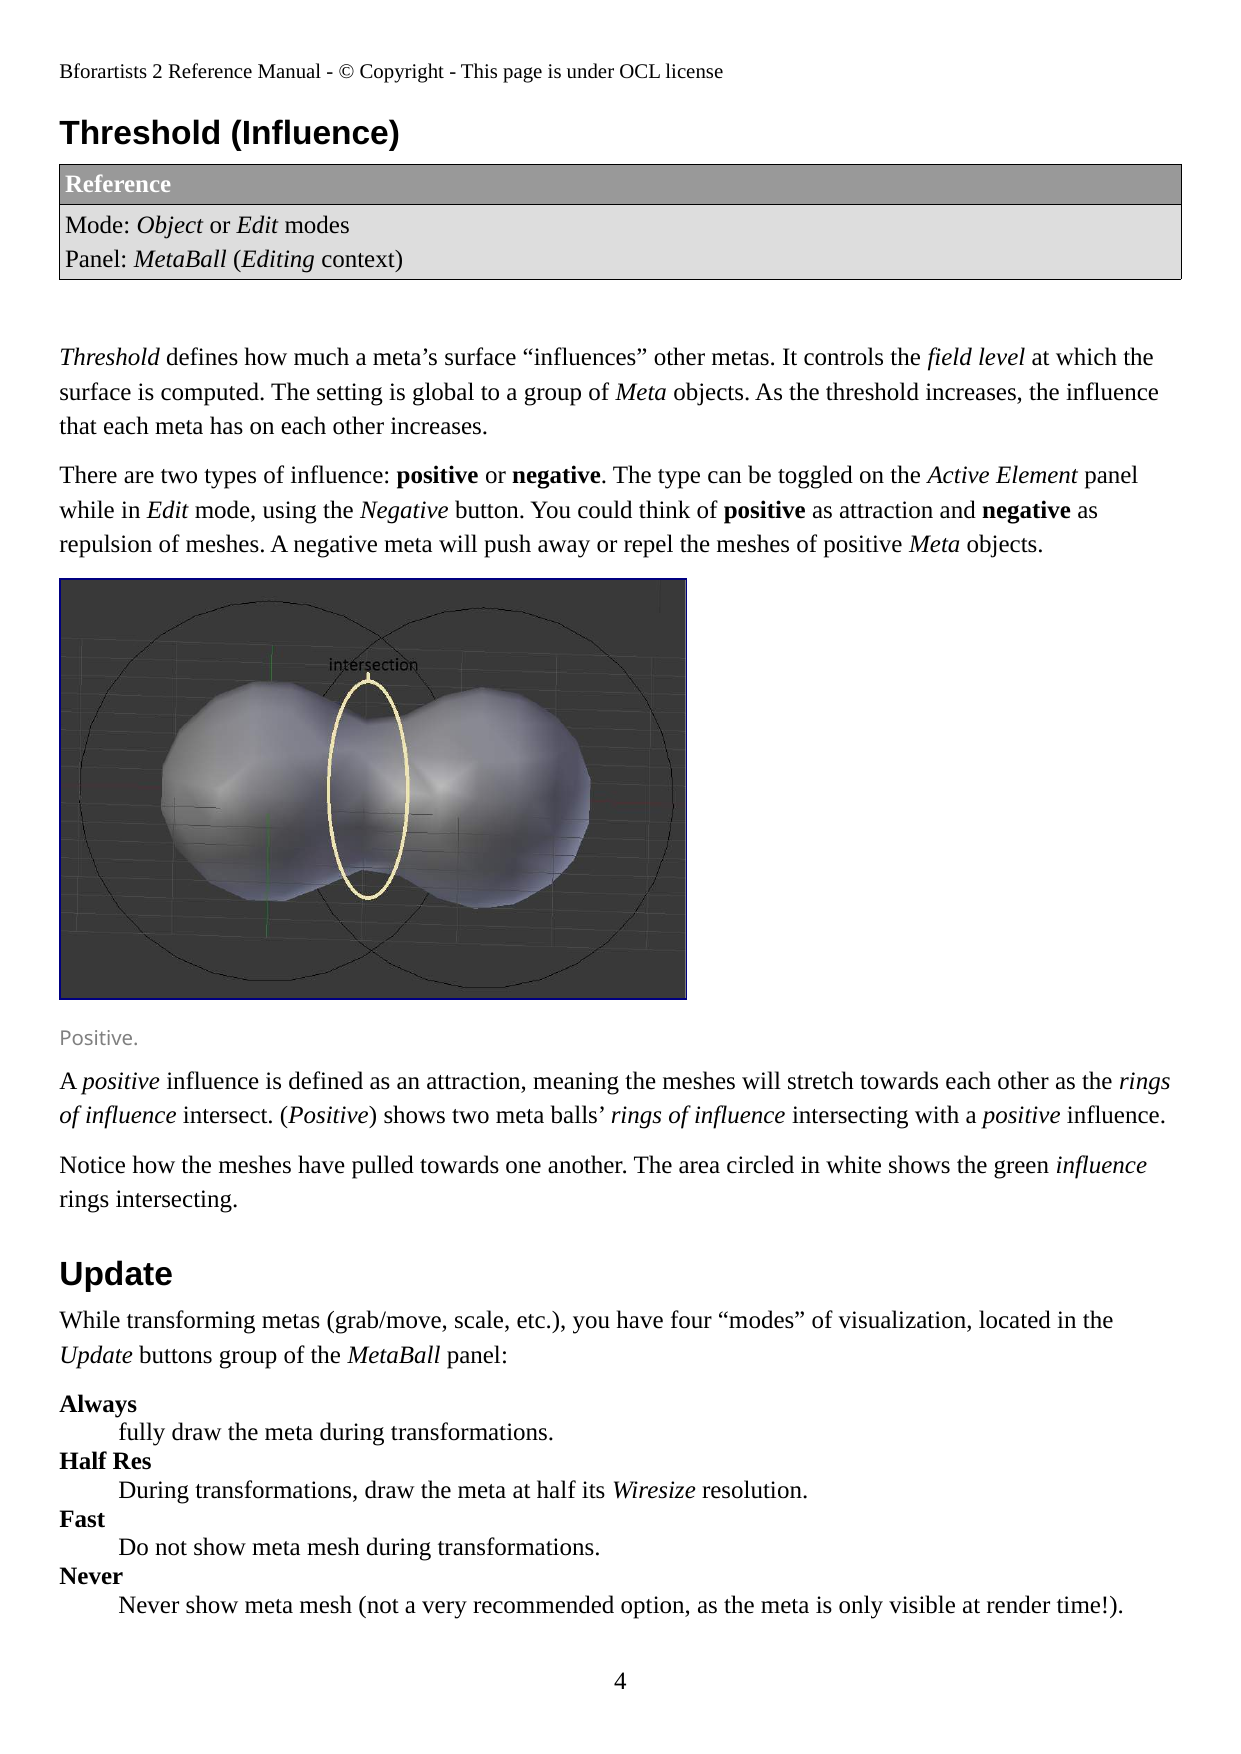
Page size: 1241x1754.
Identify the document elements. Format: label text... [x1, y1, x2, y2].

subtitle Never [59, 1561, 1181, 1590]
text Positive. [59, 1020, 1181, 1052]
text Notice how the meshes have pulled towards one another. The area circled in white shows the green influence rings intersecting. [59, 1150, 1181, 1213]
text While transforming metas (grab/move, scale, etc.), you have four “modes” of visualization, located in the Update buttons group of the MetaBall panel: [59, 1305, 1181, 1368]
list Never show meta mesh (not a very recommended option, as the meta is only visible at render time!). [118, 1590, 1181, 1619]
subtitle Fast [59, 1504, 1181, 1532]
text Threshold defines how much a meta’s surface “influences” other metas. It controls the field level at which the surface is computed. The setting is global to a group of Meta objects. As the threshold increases, the influence that each meta has on each other increases. [59, 342, 1181, 440]
table_cell Mode: Object or Edit modes Panel: MetaBall (Editing context) [60, 205, 1181, 279]
subtitle Half Res [59, 1446, 1181, 1475]
picture [61, 580, 686, 998]
text A positive influence is defined as an attraction, meaning the meshes will stretch towards each other as the rings of influence intersect. (Positive) shows two meta balls’ rings of influence intersecting with a positive influence. [59, 1066, 1181, 1129]
table_header Reference [60, 165, 1181, 204]
subtitle Always [59, 1389, 1181, 1417]
text There are two types of influence: positive or negative. The type can be toggled on the Active Element panel while in Edit mode, using the Negative button. You could think of positive as attraction and negative as repulsion of meshes. A negative meta will push away or repel the meshes of positive Meta objects. [59, 460, 1181, 558]
list fully draw the meta during transformations. [118, 1417, 1181, 1446]
subtitle Threshold (Influence) [59, 113, 1181, 151]
list During transformations, draw the meta at half its Wiresize resolution. [118, 1475, 1181, 1504]
list Do not show meta mesh during transformations. [118, 1532, 1181, 1561]
subtitle Update [59, 1254, 1181, 1293]
